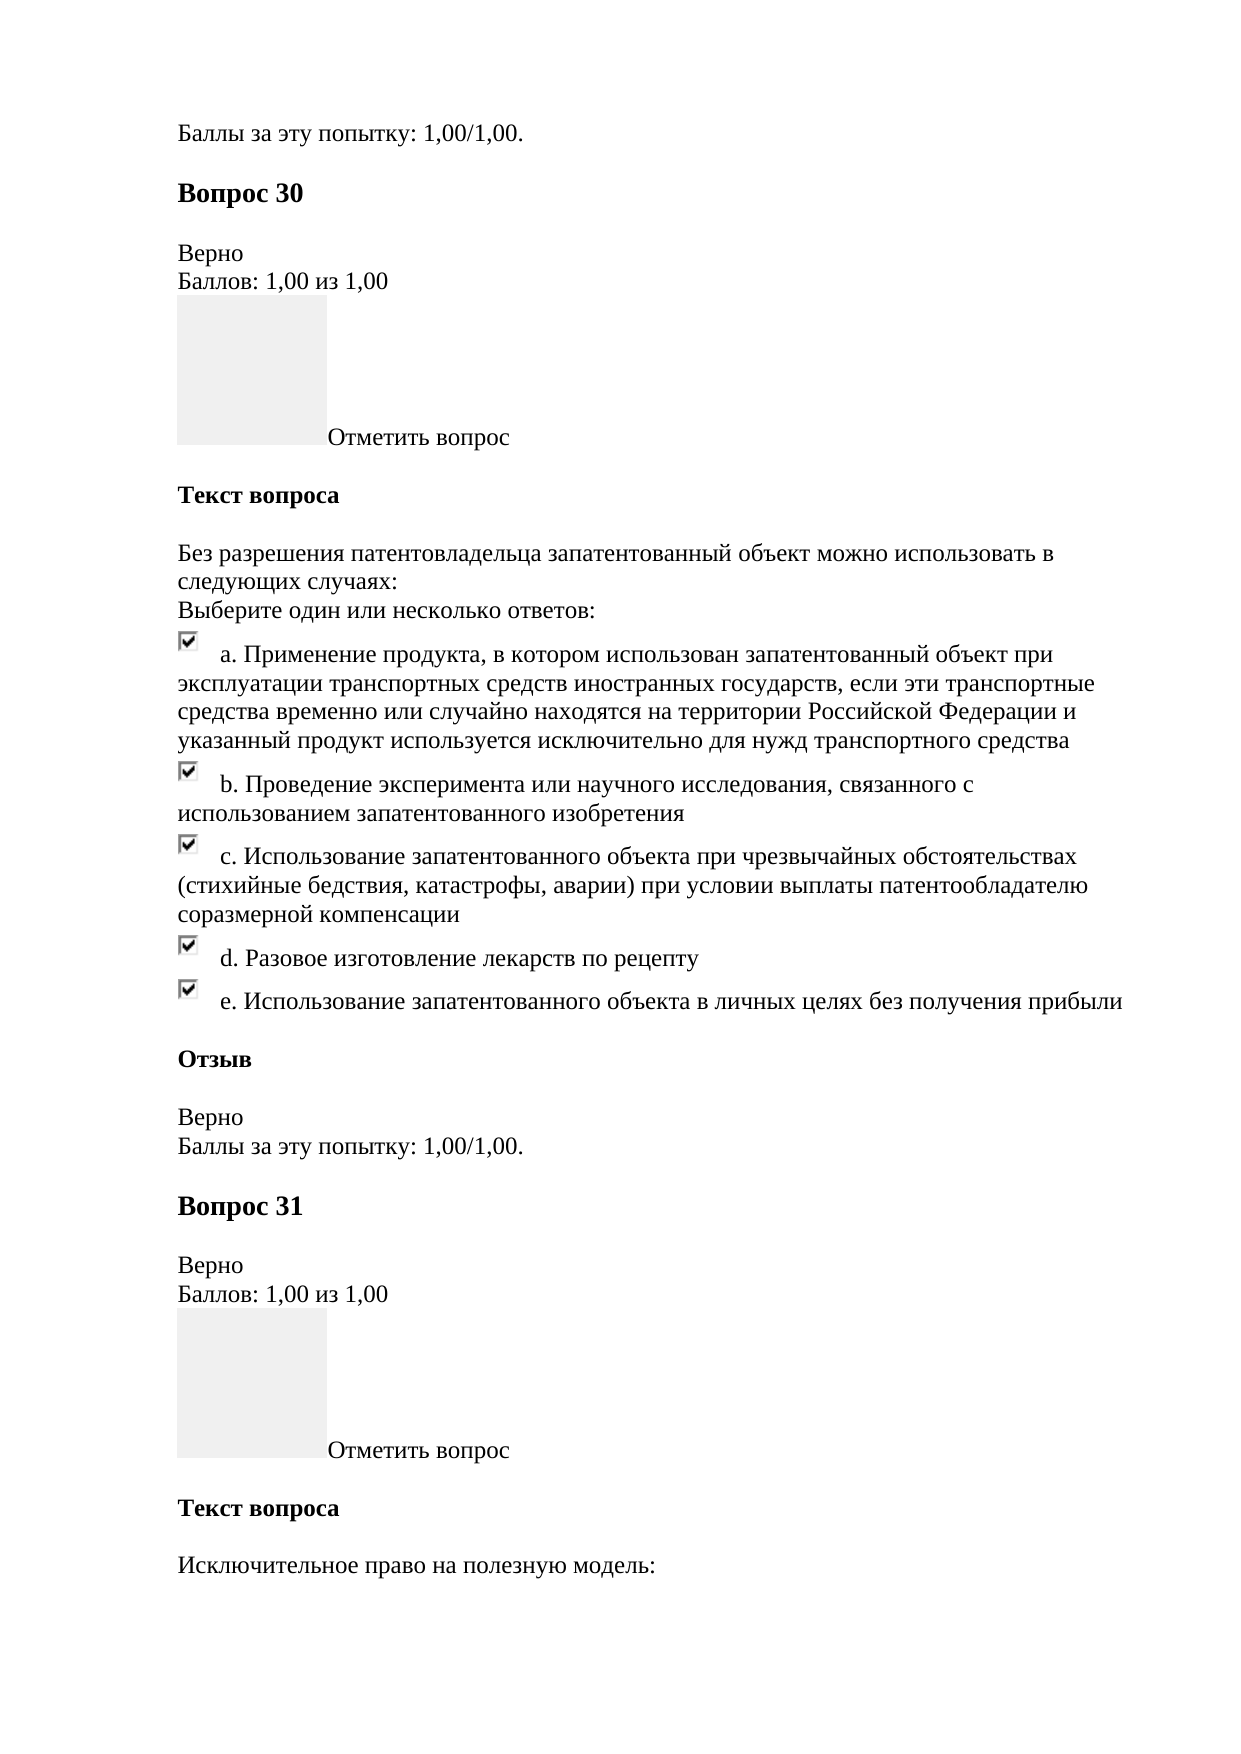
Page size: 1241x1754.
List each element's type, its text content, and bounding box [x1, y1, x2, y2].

text Баллов: 1,00 из 1,00 [177, 1279, 1152, 1308]
text Отметить вопрос [177, 295, 1152, 451]
subtitle Текст вопроса [177, 1493, 1152, 1521]
text Баллы за эту попытку: 1,00/1,00. [177, 1131, 1152, 1160]
text e. Использование запатентованного объекта в личных целях без получения прибыли [177, 971, 1152, 1015]
text Баллы за эту попытку: 1,00/1,00. [177, 118, 1152, 147]
text c. Использование запатентованного объекта при чрезвычайных обстоятельствах (стихийные бедствия, катастрофы, аварии) при условии выплаты патентообладателю соразмерной компенсации [177, 826, 1152, 928]
text b. Проведение эксперимента или научного исследования, связанного с использованием запатентованного изобретения [177, 754, 1152, 826]
text Верно [177, 238, 1152, 266]
text a. Применение продукта, в котором использован запатентованный объект при эксплуатации транспортных средств иностранных государств, если эти транспортные средства временно или случайно находятся на территории Российской Федерации и указанный продукт используется исключительно для нужд транспортного средства [177, 624, 1152, 754]
subtitle Текст вопроса [177, 480, 1152, 508]
text Верно [177, 1251, 1152, 1279]
subtitle Вопрос 31 [177, 1189, 1152, 1221]
text Исключительное право на полезную модель: [177, 1551, 1152, 1579]
text d. Разовое изготовление лекарств по рецепту [177, 928, 1152, 971]
text Отметить вопрос [177, 1308, 1152, 1463]
subtitle Отзыв [177, 1044, 1152, 1073]
text Выберите один или несколько ответов: [177, 595, 1152, 624]
subtitle Вопрос 30 [177, 176, 1152, 208]
text Баллов: 1,00 из 1,00 [177, 266, 1152, 295]
text Верно [177, 1102, 1152, 1131]
text Без разрешения патентовладельца запатентованный объект можно использовать в следующих случаях: [177, 538, 1152, 595]
